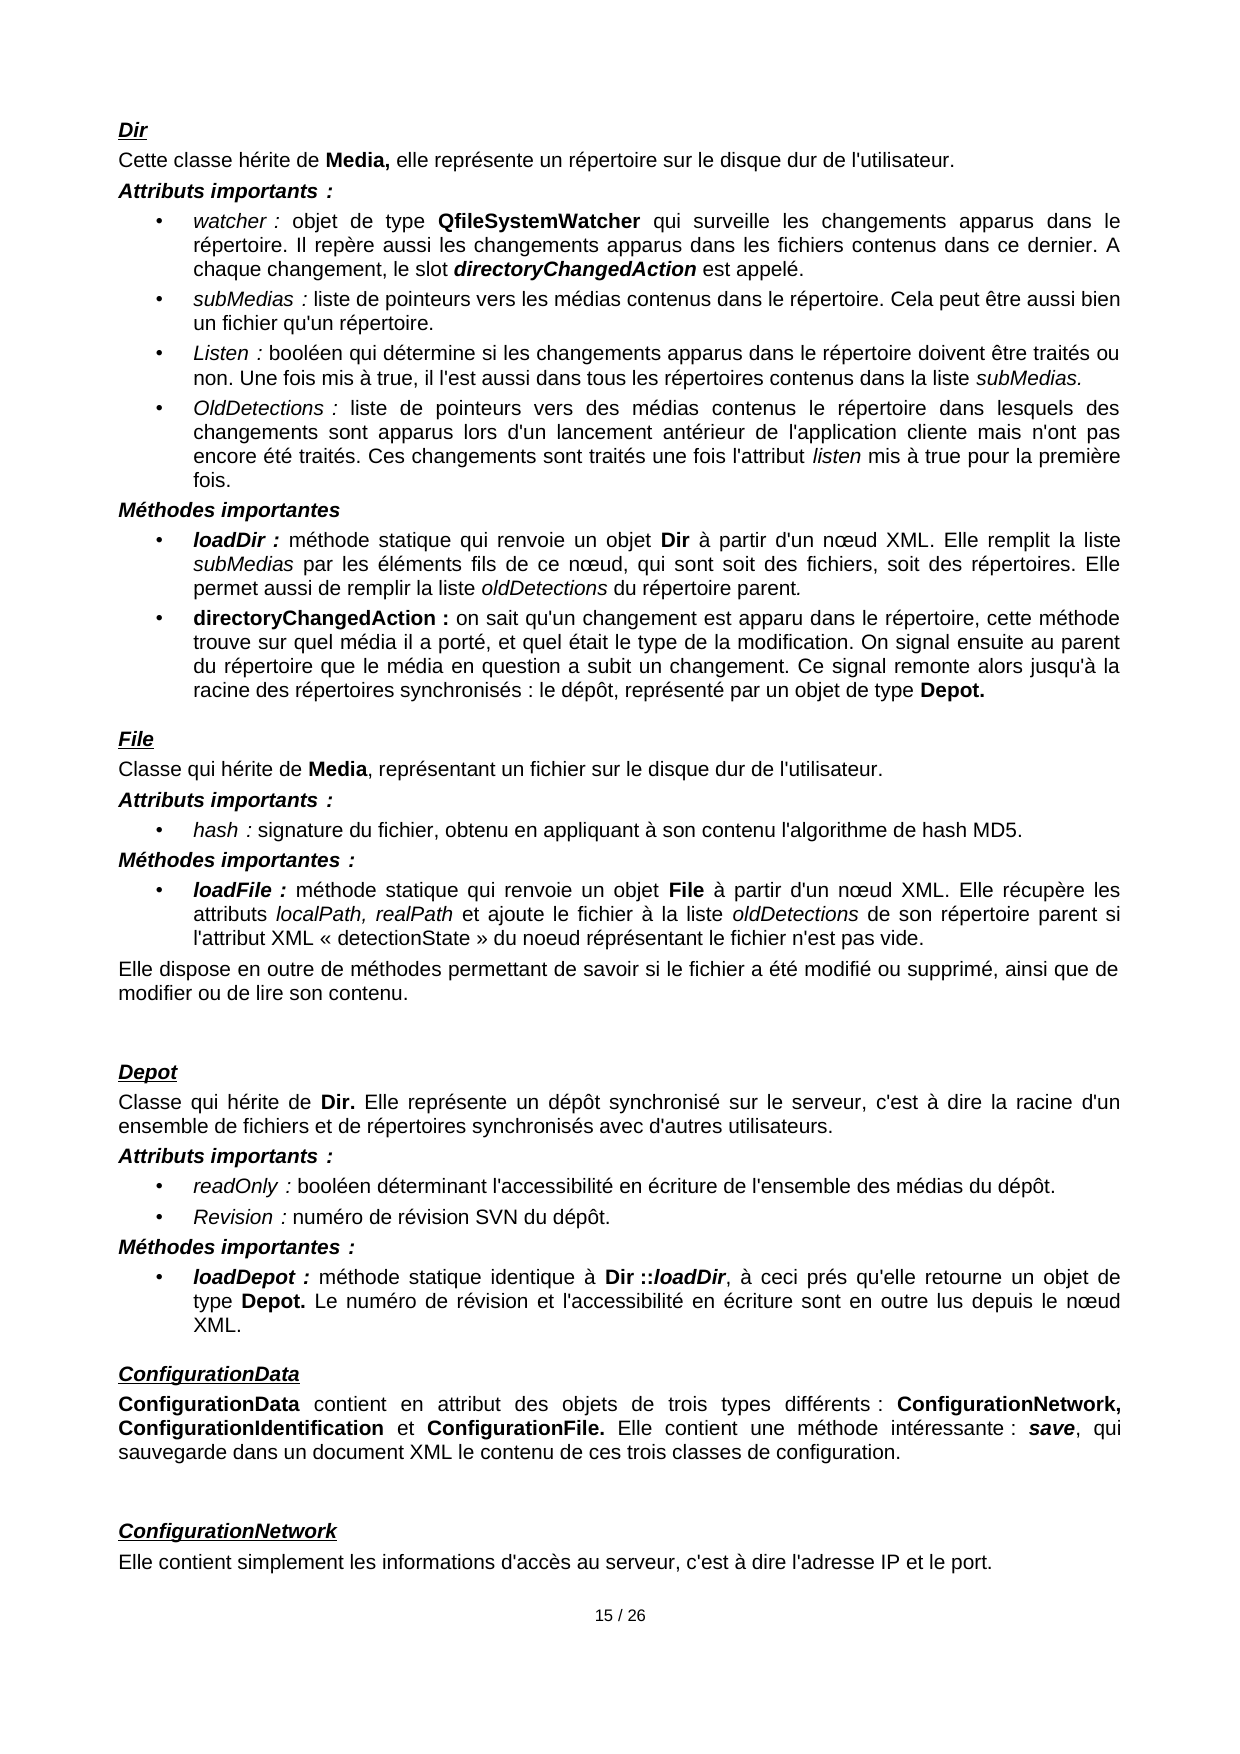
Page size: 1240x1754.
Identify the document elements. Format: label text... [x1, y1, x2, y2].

text Classe qui hérite de Dir. Elle représente un dépôt synchronisé sur le serveur, c'est à dire la racine d'un ensemble de fichiers et de répertoires synchronisés avec d'autres utilisateurs. [118, 1090, 1121, 1138]
list hash : signature du fichier, obtenu en appliquant à son contenu l'algorithme de hash MD5. [156, 818, 1121, 842]
text Elle contient simplement les informations d'accès au serveur, c'est à dire l'adresse IP et le port. [118, 1549, 1121, 1573]
list Revision : numéro de révision SVN du dépôt. [156, 1204, 1121, 1228]
text Cette classe hérite de Media, elle représente un répertoire sur le disque dur de l'utilisateur. [118, 148, 1121, 172]
subtitle Dir [118, 118, 1121, 142]
text Elle dispose en outre de méthodes permettant de savoir si le fichier a été modifié ou supprimé, ainsi que de modifier ou de lire son contenu. [118, 956, 1121, 1004]
text Méthodes importantes [118, 498, 1121, 522]
list Listen : booléen qui détermine si les changements apparus dans le répertoire doivent être traités ou non. Une fois mis à true, il l'est aussi dans tous les répertoires contenus dans la liste subMedias. [156, 341, 1121, 389]
subtitle File [118, 727, 1121, 751]
text Attributs importants : [118, 787, 1121, 811]
list watcher : objet de type QfileSystemWatcher qui surveille les changements apparus dans le répertoire. Il repère aussi les changements apparus dans les fichiers contenus dans ce dernier. A chaque changement, le slot directoryChangedAction est appelé. [156, 209, 1121, 281]
list directoryChangedAction : on sait qu'un changement est apparu dans le répertoire, cette méthode trouve sur quel média il a porté, et quel était le type de la modification. On signal ensuite au parent du répertoire que le média en question a subit un changement. Ce signal remonte alors jusqu'à la racine des répertoires synchronisés : le dépôt, représenté par un objet de type Depot. [156, 606, 1121, 702]
subtitle Depot [118, 1059, 1121, 1083]
list loadDir : méthode statique qui renvoie un objet Dir à partir d'un nœud XML. Elle remplit la liste subMedias par les éléments fils de ce nœud, qui sont soit des fichiers, soit des répertoires. Elle permet aussi de remplir la liste oldDetections du répertoire parent. [156, 528, 1121, 600]
subtitle ConfigurationNetwork [118, 1519, 1121, 1543]
subtitle ConfigurationData [118, 1362, 1121, 1386]
text Classe qui hérite de Media, représentant un fichier sur le disque dur de l'utilisateur. [118, 757, 1121, 781]
text Méthodes importantes : [118, 848, 1121, 872]
list loadDepot : méthode statique identique à Dir ::loadDir, à ceci prés qu'elle retourne un objet de type Depot. Le numéro de révision et l'accessibilité en écriture sont en outre lus depuis le nœud XML. [156, 1265, 1121, 1337]
list readOnly : booléen déterminant l'accessibilité en écriture de l'ensemble des médias du dépôt. [156, 1174, 1121, 1198]
text Méthodes importantes : [118, 1235, 1121, 1259]
text Attributs importants : [118, 1144, 1121, 1168]
list OldDetections : liste de pointeurs vers des médias contenus le répertoire dans lesquels des changements sont apparus lors d'un lancement antérieur de l'application cliente mais n'ont pas encore été traités. Ces changements sont traités une fois l'attribut listen mis à true pour la première fois. [156, 396, 1121, 491]
list subMedias : liste de pointeurs vers les médias contenus dans le répertoire. Cela peut être aussi bien un fichier qu'un répertoire. [156, 287, 1121, 335]
list loadFile : méthode statique qui renvoie un objet File à partir d'un nœud XML. Elle récupère les attributs localPath, realPath et ajoute le fichier à la liste oldDetections de son répertoire parent si l'attribut XML « detectionState » du noeud réprésentant le fichier n'est pas vide. [156, 878, 1121, 950]
text Attributs importants : [118, 178, 1121, 202]
text ConfigurationData contient en attribut des objets de trois types différents : ConfigurationNetwork, ConfigurationIdentification et ConfigurationFile. Elle contient une méthode intéressante : save, qui sauvegarde dans un document XML le contenu de ces trois classes de configuration. [118, 1392, 1121, 1464]
